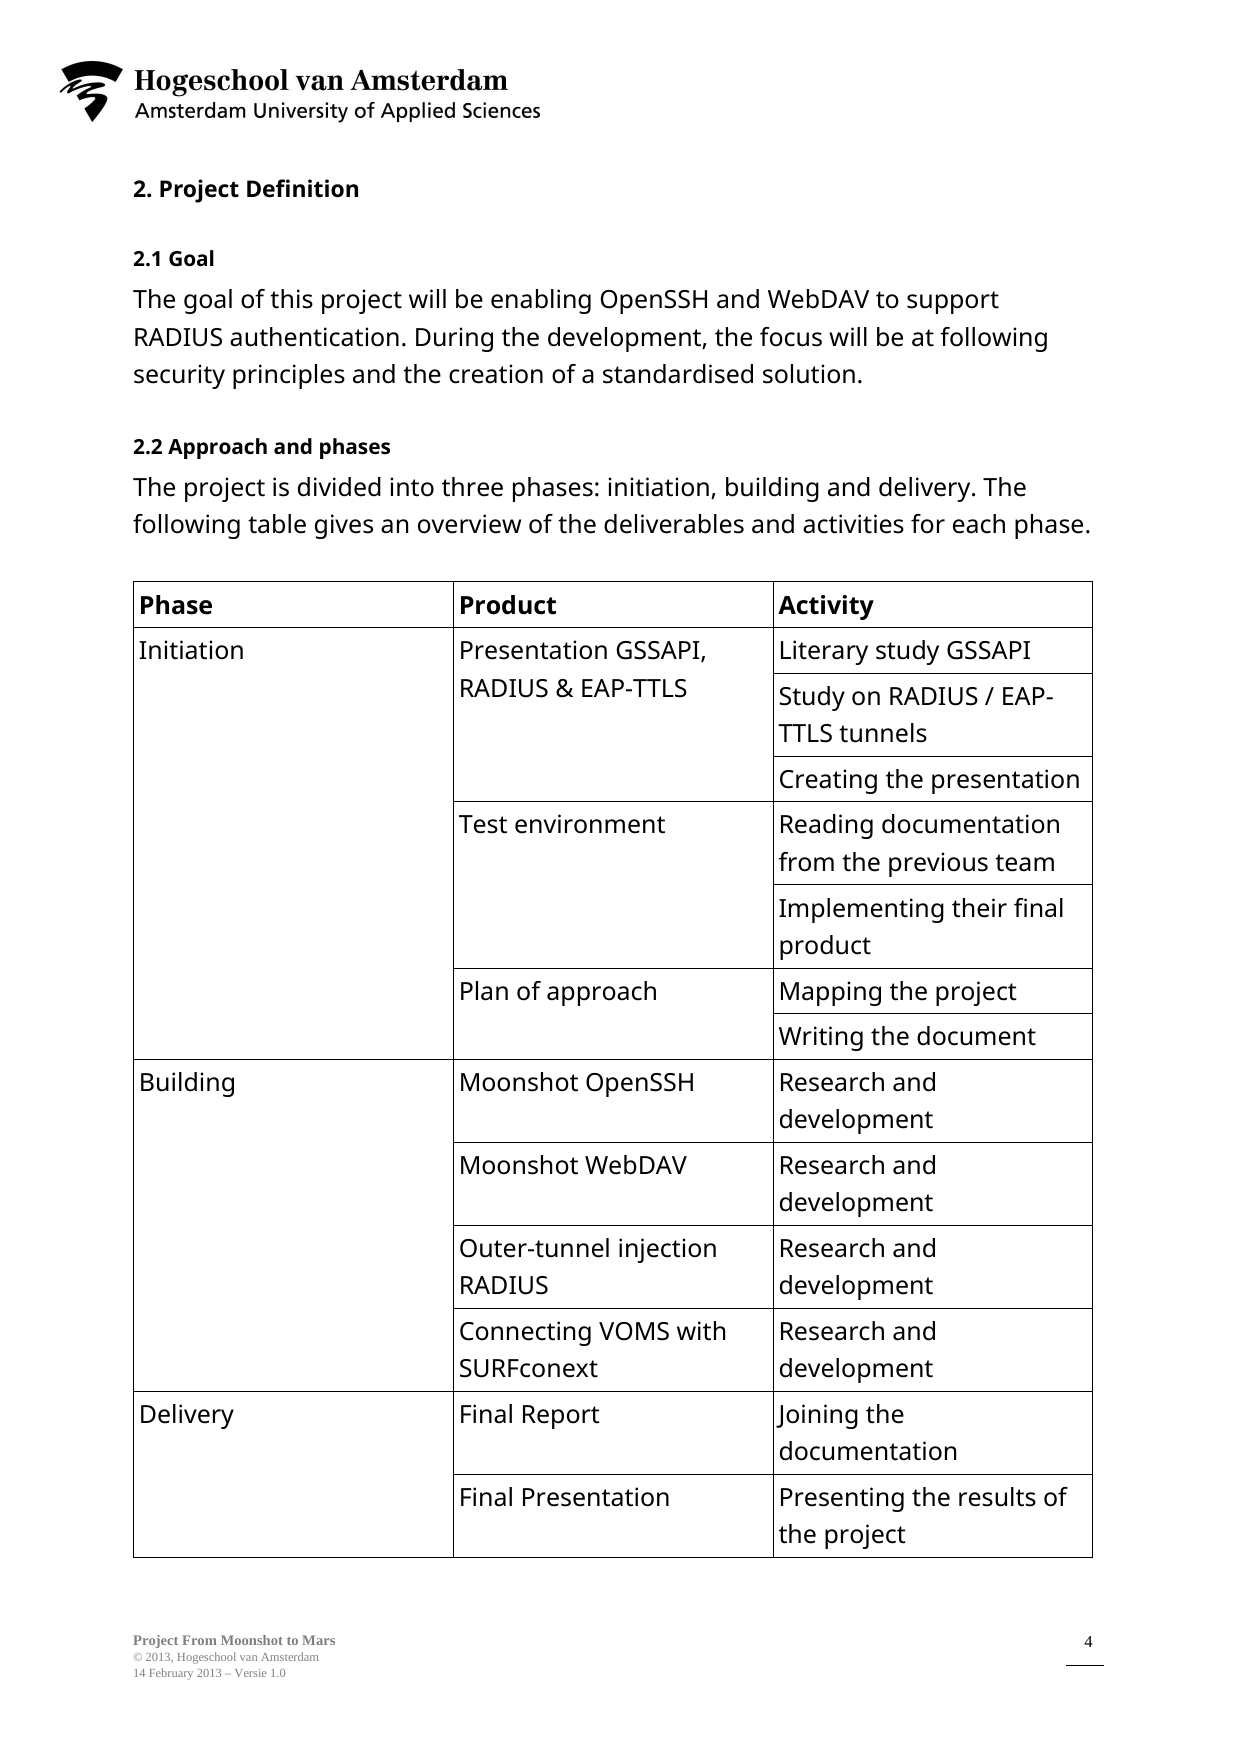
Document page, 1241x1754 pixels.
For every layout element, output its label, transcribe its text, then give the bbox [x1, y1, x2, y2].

table_cell Building [134, 1060, 453, 1391]
table_header Activity [774, 582, 1092, 627]
table_cell Outer-tunnel injection RADIUS [454, 1226, 773, 1308]
table_cell Presentation GSSAPI, RADIUS & EAP-TTLS [454, 628, 773, 801]
table_cell Implementing their final product [774, 885, 1092, 967]
table_cell Final Presentation [454, 1475, 773, 1557]
table_cell Research and development [774, 1143, 1092, 1225]
table_cell Research and development [774, 1060, 1092, 1142]
table_cell Plan of approach [454, 969, 773, 1059]
table_cell Research and development [774, 1309, 1092, 1391]
table_cell Joining the documentation [774, 1392, 1092, 1474]
table_header Phase [134, 582, 453, 627]
table_cell Study on RADIUS / EAP-TTLS tunnels [774, 674, 1092, 756]
table_cell Presenting the results of the project [774, 1475, 1092, 1557]
table_cell Research and development [774, 1226, 1092, 1308]
table_cell Creating the presentation [774, 757, 1092, 801]
table_cell Final Report [454, 1392, 773, 1474]
subtitle 2. Project Definition [133, 173, 1092, 204]
table_cell Literary study GSSAPI [774, 628, 1092, 673]
table_cell Mapping the project [774, 969, 1092, 1013]
text The project is divided into three phases: initiation, building and delivery. The following table gives an overview of the deliverables and activities for each phase. [133, 469, 1092, 541]
table_cell Moonshot OpenSSH [454, 1060, 773, 1142]
text The goal of this project will be enabling OpenSSH and WebDAV to support RADIUS authentication. During the development, the focus will be at following security principles and the creation of a standardised solution. [133, 282, 1092, 391]
table_header Product [454, 582, 773, 627]
table_cell Delivery [134, 1392, 453, 1557]
table_cell Moonshot WebDAV [454, 1143, 773, 1225]
table_cell Writing the document [774, 1014, 1092, 1059]
picture [0, 0, 622, 123]
table_cell Initiation [134, 628, 453, 1059]
table_cell Test environment [454, 802, 773, 967]
table_cell Reading documentation from the previous team [774, 802, 1092, 884]
subtitle 2.2 Approach and phases [133, 432, 1092, 460]
table_cell Connecting VOMS with SURFconext [454, 1309, 773, 1391]
subtitle 2.1 Goal [133, 244, 1092, 273]
